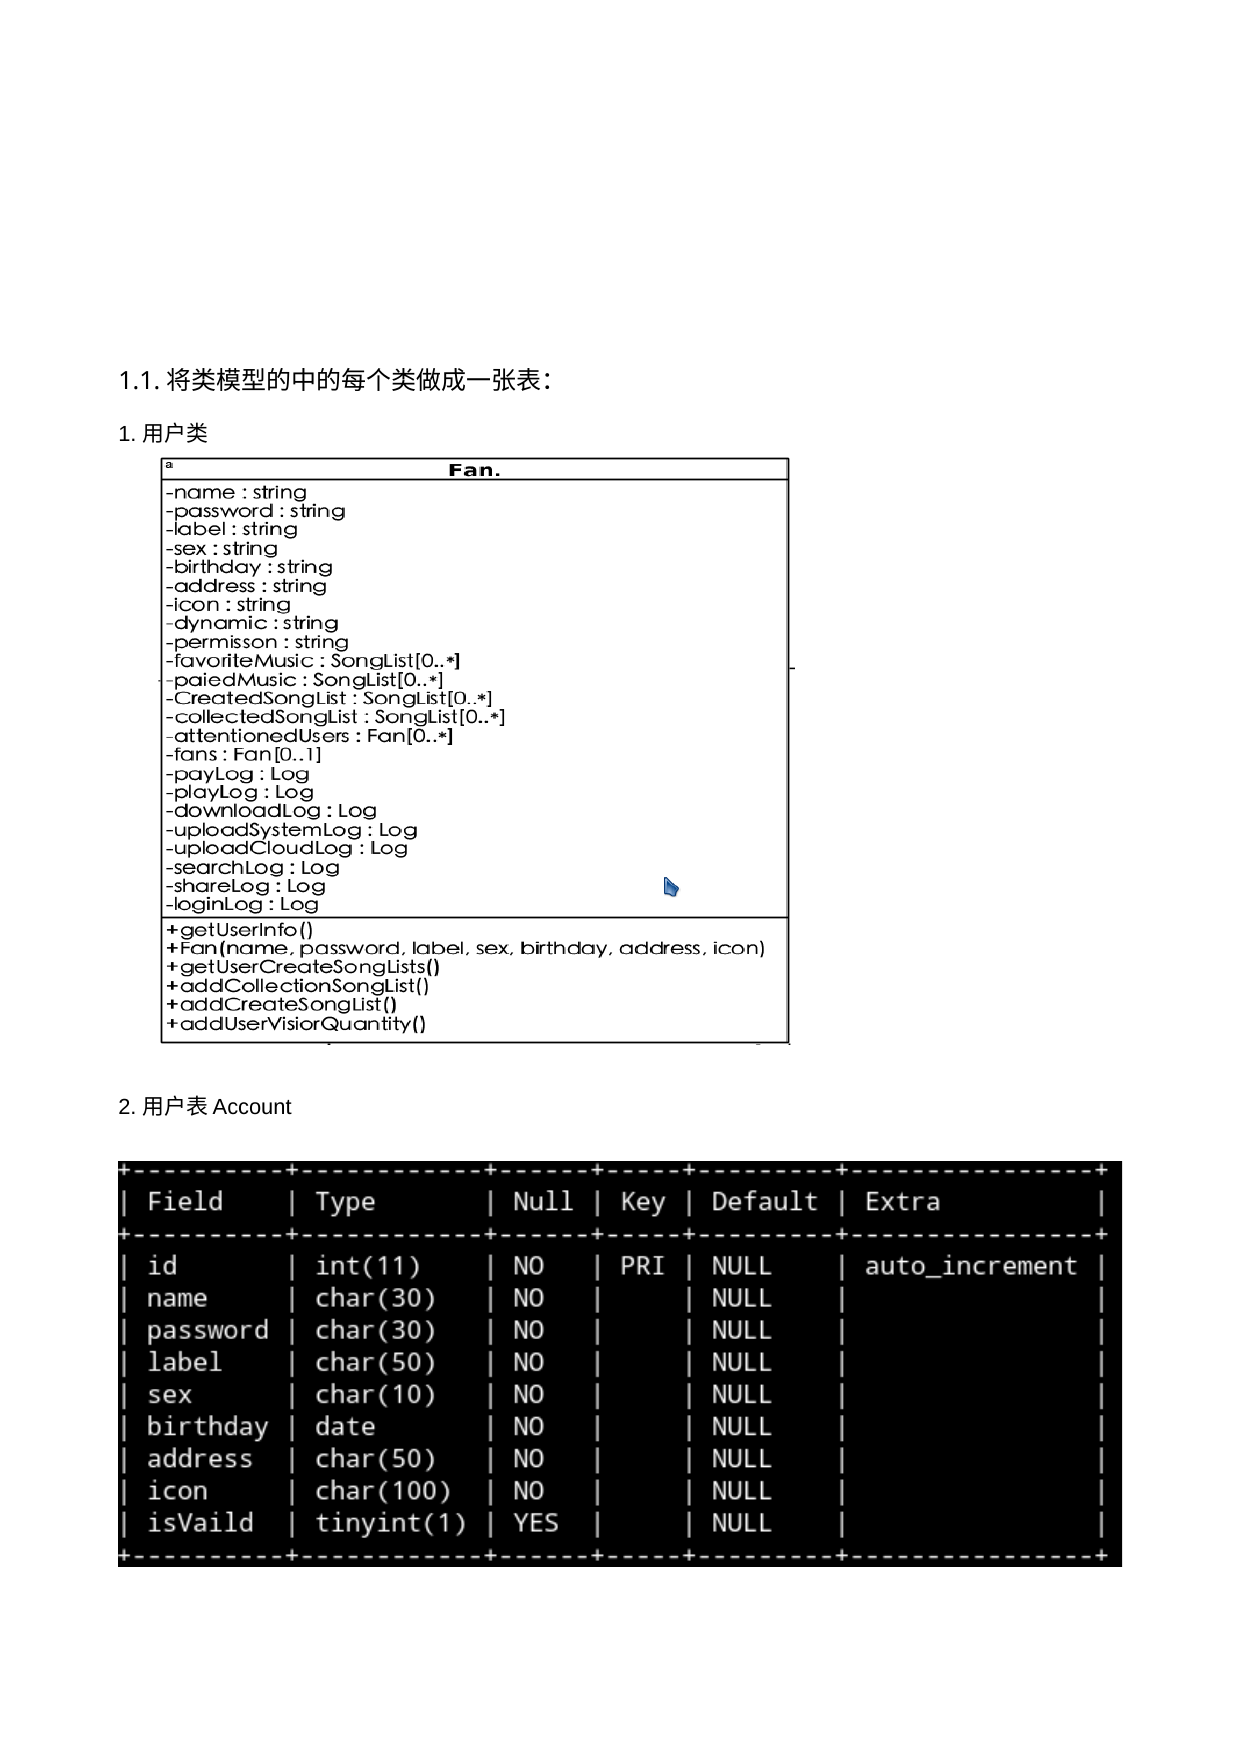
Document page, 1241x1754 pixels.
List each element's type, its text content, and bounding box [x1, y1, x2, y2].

picture [118, 1161, 1123, 1567]
subtitle 用户表Account [118, 1089, 1122, 1120]
subtitle 将类模型的中的每个类做成一张表： [118, 361, 1122, 397]
picture [158, 453, 795, 1045]
subtitle 用户类 [118, 416, 1122, 448]
